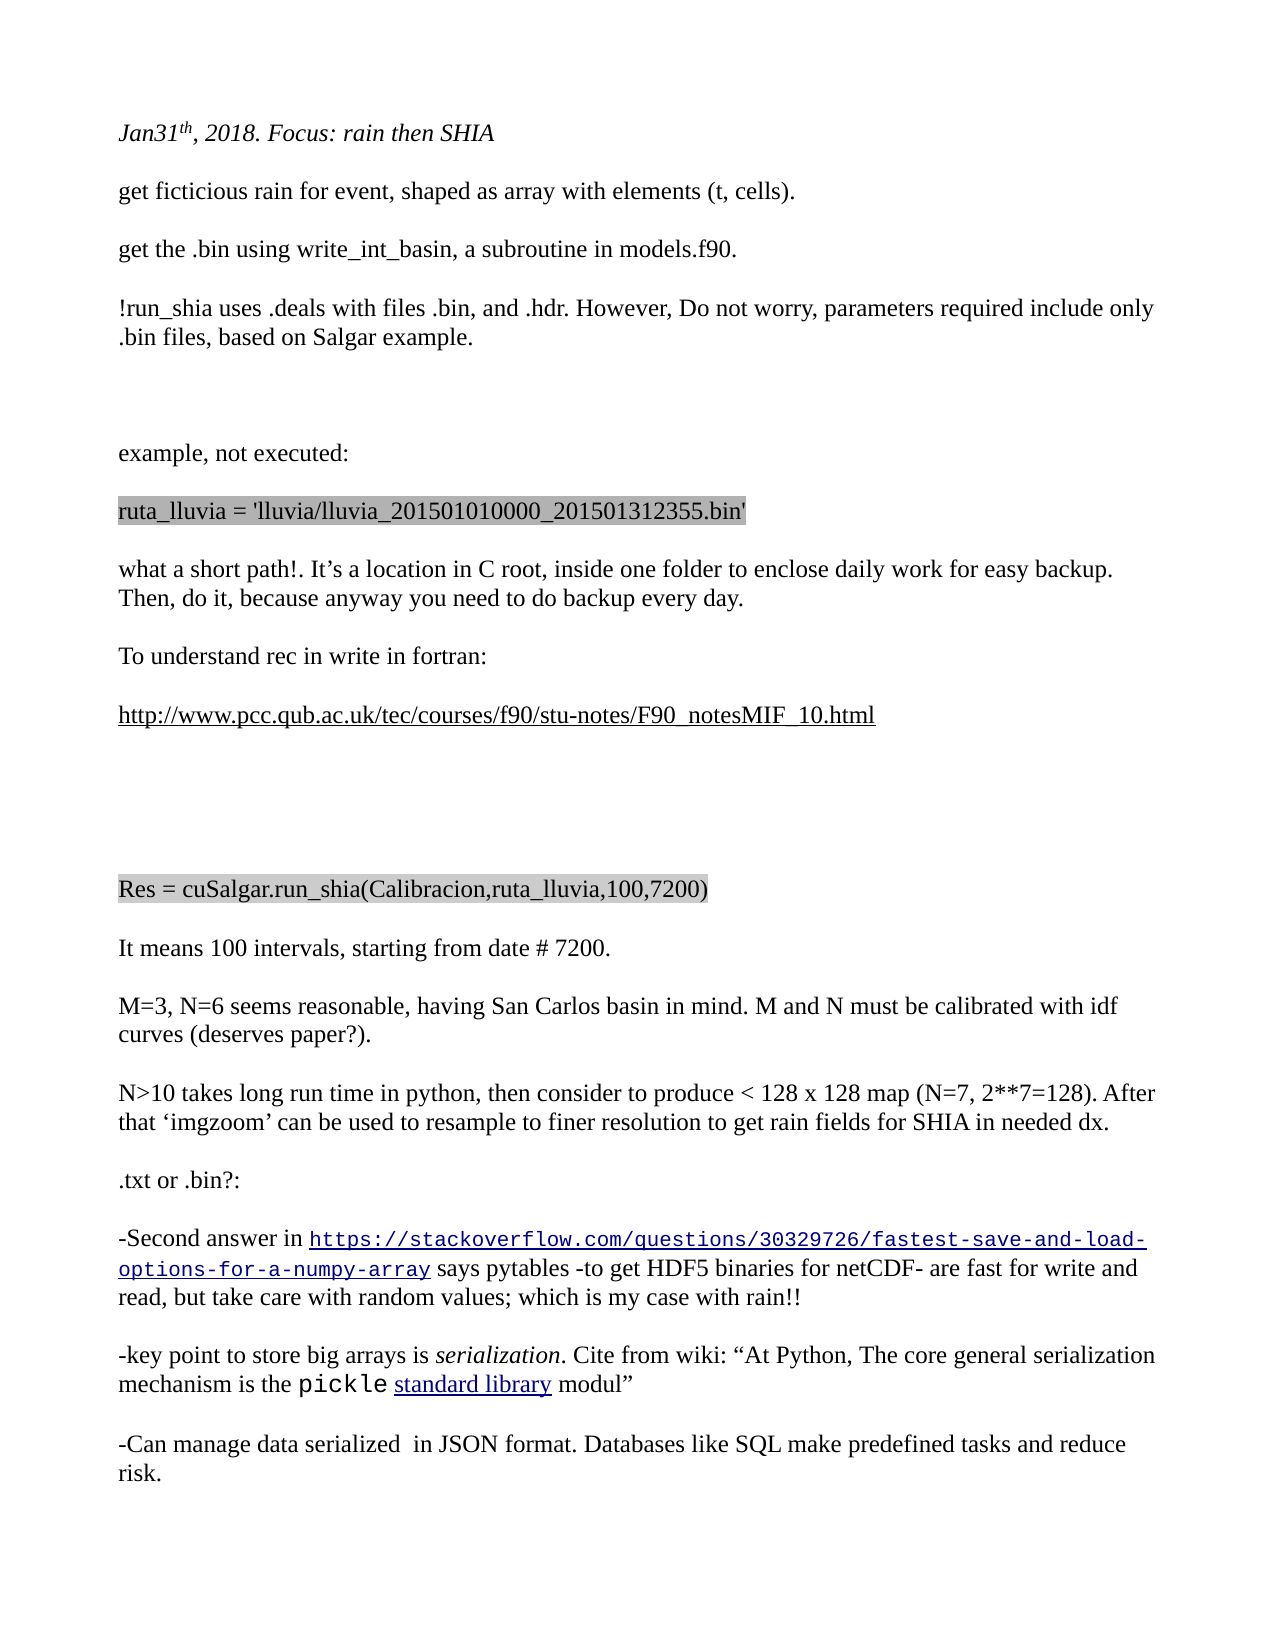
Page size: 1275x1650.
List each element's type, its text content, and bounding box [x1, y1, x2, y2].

text what a short path!. It’s a location in C root, inside one folder to enclose daily work for easy backup. Then, do it, because anyway you need to do backup every day. [118, 554, 1157, 612]
text -Can manage data serialized in JSON format. Databases like SQL make predefined tasks and reduce risk. [118, 1429, 1157, 1487]
text http://www.pcc.qub.ac.uk/tec/courses/f90/stu-notes/F90_notesMIF_10.html [118, 700, 1157, 728]
text ruta_lluvia = 'lluvia/lluvia_201501010000_201501312355.bin' [118, 496, 1157, 525]
text get the .bin using write_int_basin, a subroutine in models.f90. [118, 234, 1157, 263]
text Jan31th, 2018. Focus: rain then SHIA [118, 118, 1157, 147]
text It means 100 intervals, starting from date # 7200. [118, 933, 1157, 961]
text N>10 takes long run time in python, then consider to produce < 128 x 128 map (N=7, 2**7=128). After that ‘imgzoom’ can be used to resample to finer resolution to get rain fields for SHIA in needed dx. [118, 1078, 1157, 1135]
text .txt or .bin?: [118, 1165, 1157, 1193]
text To understand rec in write in fortran: [118, 641, 1157, 670]
text !run_shia uses .deals with files .bin, and .hdr. However, Do not worry, parameters required include only .bin files, based on Salgar example. [118, 293, 1157, 350]
text get ficticious rain for event, shaped as array with elements (t, cells). [118, 176, 1157, 205]
text Res = cuSalgar.run_shia(Calibracion,ruta_lluvia,100,7200) [118, 874, 1157, 903]
text -Second answer in https://stackoverflow.com/questions/30329726/fastest-save-and-load-options-for-a-numpy-array says pytables -to get HDF5 binaries for netCDF- are fast for write and read, but take care with random values; which is my case with rain!! [118, 1223, 1157, 1311]
text -key point to store big arrays is serialization. Cite from wiki: “At Python, The core general serialization mechanism is the pickle standard library modul” [118, 1340, 1157, 1400]
text example, not executed: [118, 438, 1157, 467]
text M=3, N=6 seems reasonable, having San Carlos basin in mind. M and N must be calibrated with idf curves (deserves paper?). [118, 991, 1157, 1048]
